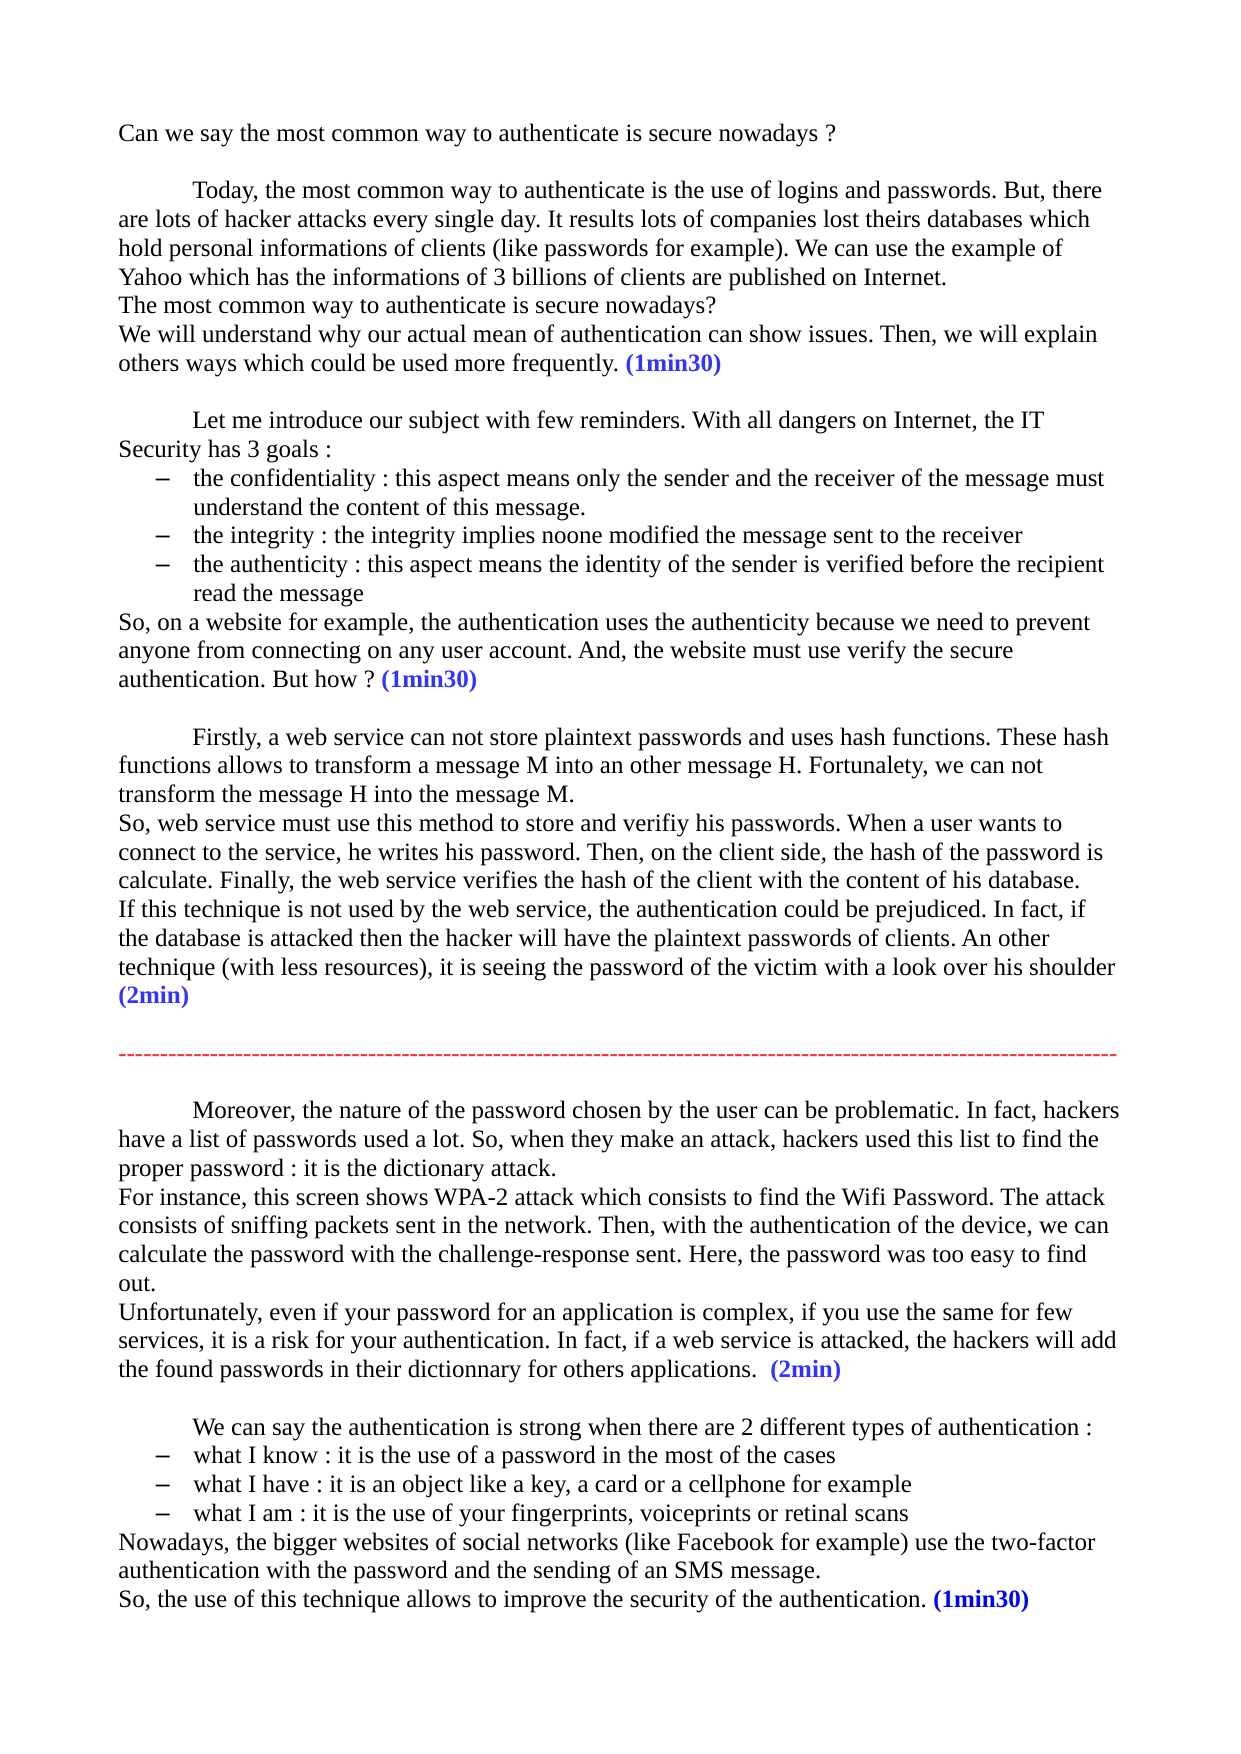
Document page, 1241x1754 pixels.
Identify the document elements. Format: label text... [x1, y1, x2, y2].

list what I know : it is the use of a password in the most of the cases [156, 1441, 1122, 1469]
list the confidentiality : this aspect means only the sender and the receiver of the message must understand the content of this message. [156, 463, 1122, 521]
text Moreover, the nature of the password chosen by the user can be problematic. In fact, hackers have a list of passwords used a lot. So, when they make an attack, hackers used this list to find the proper password : it is the dictionary attack. [118, 1096, 1122, 1182]
text ------------------------------------------------------------------------------------------------------------------------ [118, 1038, 1122, 1067]
list the authenticity : this aspect means the identity of the sender is verified before the recipient read the message [156, 549, 1122, 607]
text So, on a website for example, the authentication uses the authenticity because we need to prevent anyone from connecting on any user account. And, the website must use verify the secure authentication. But how ? (1min30) [118, 607, 1122, 693]
text If this technique is not used by the web service, the authentication could be prejudiced. In fact, if the database is attacked then the hacker will have the plaintext passwords of clients. An other technique (with less resources), it is seeing the password of the victim with a look over his shoulder (2min) [118, 894, 1122, 1009]
text We can say the authentication is strong when there are 2 different types of authentication : [118, 1412, 1122, 1441]
text So, web service must use this method to store and verifiy his passwords. When a user wants to connect to the service, he writes his password. Then, on the client side, the hash of the password is calculate. Finally, the web service verifies the hash of the client with the content of his database. [118, 808, 1122, 894]
text Can we say the most common way to authenticate is secure nowadays ? [118, 118, 1122, 147]
text We will understand why our actual mean of authentication can show issues. Then, we will explain others ways which could be used more frequently. (1min30) [118, 319, 1122, 377]
text So, the use of this technique allows to improve the security of the authentication. (1min30) [118, 1584, 1122, 1613]
text For instance, this screen shows WPA-2 attack which consists to find the Wifi Password. The attack consists of sniffing packets sent in the network. Then, with the authentication of the device, we can calculate the password with the challenge-response sent. Here, the password was too easy to find out. [118, 1182, 1122, 1297]
list what I am : it is the use of your fingerprints, voiceprints or retinal scans [156, 1498, 1122, 1527]
list the integrity : the integrity implies noone modified the message sent to the receiver [156, 521, 1122, 549]
text The most common way to authenticate is secure nowadays? [118, 291, 1122, 319]
text Firstly, a web service can not store plaintext passwords and uses hash functions. These hash functions allows to transform a message M into an other message H. Fortunalety, we can not transform the message H into the message M. [118, 722, 1122, 808]
list what I have : it is an object like a key, a card or a cellphone for example [156, 1469, 1122, 1498]
text Today, the most common way to authenticate is the use of logins and passwords. But, there are lots of hacker attacks every single day. It results lots of companies lost theirs databases which hold personal informations of clients (like passwords for example). We can use the example of Yahoo which has the informations of 3 billions of clients are published on Internet. [118, 176, 1122, 291]
text Nowadays, the bigger websites of social networks (like Facebook for example) use the two-factor authentication with the password and the sending of an SMS message. [118, 1527, 1122, 1584]
text Let me introduce our subject with few reminders. With all dangers on Internet, the IT Security has 3 goals : [118, 406, 1122, 463]
text Unfortunately, even if your password for an application is complex, if you use the same for few services, it is a risk for your authentication. In fact, if a web service is attacked, the hackers will add the found passwords in their dictionnary for others applications. (2min) [118, 1297, 1122, 1383]
